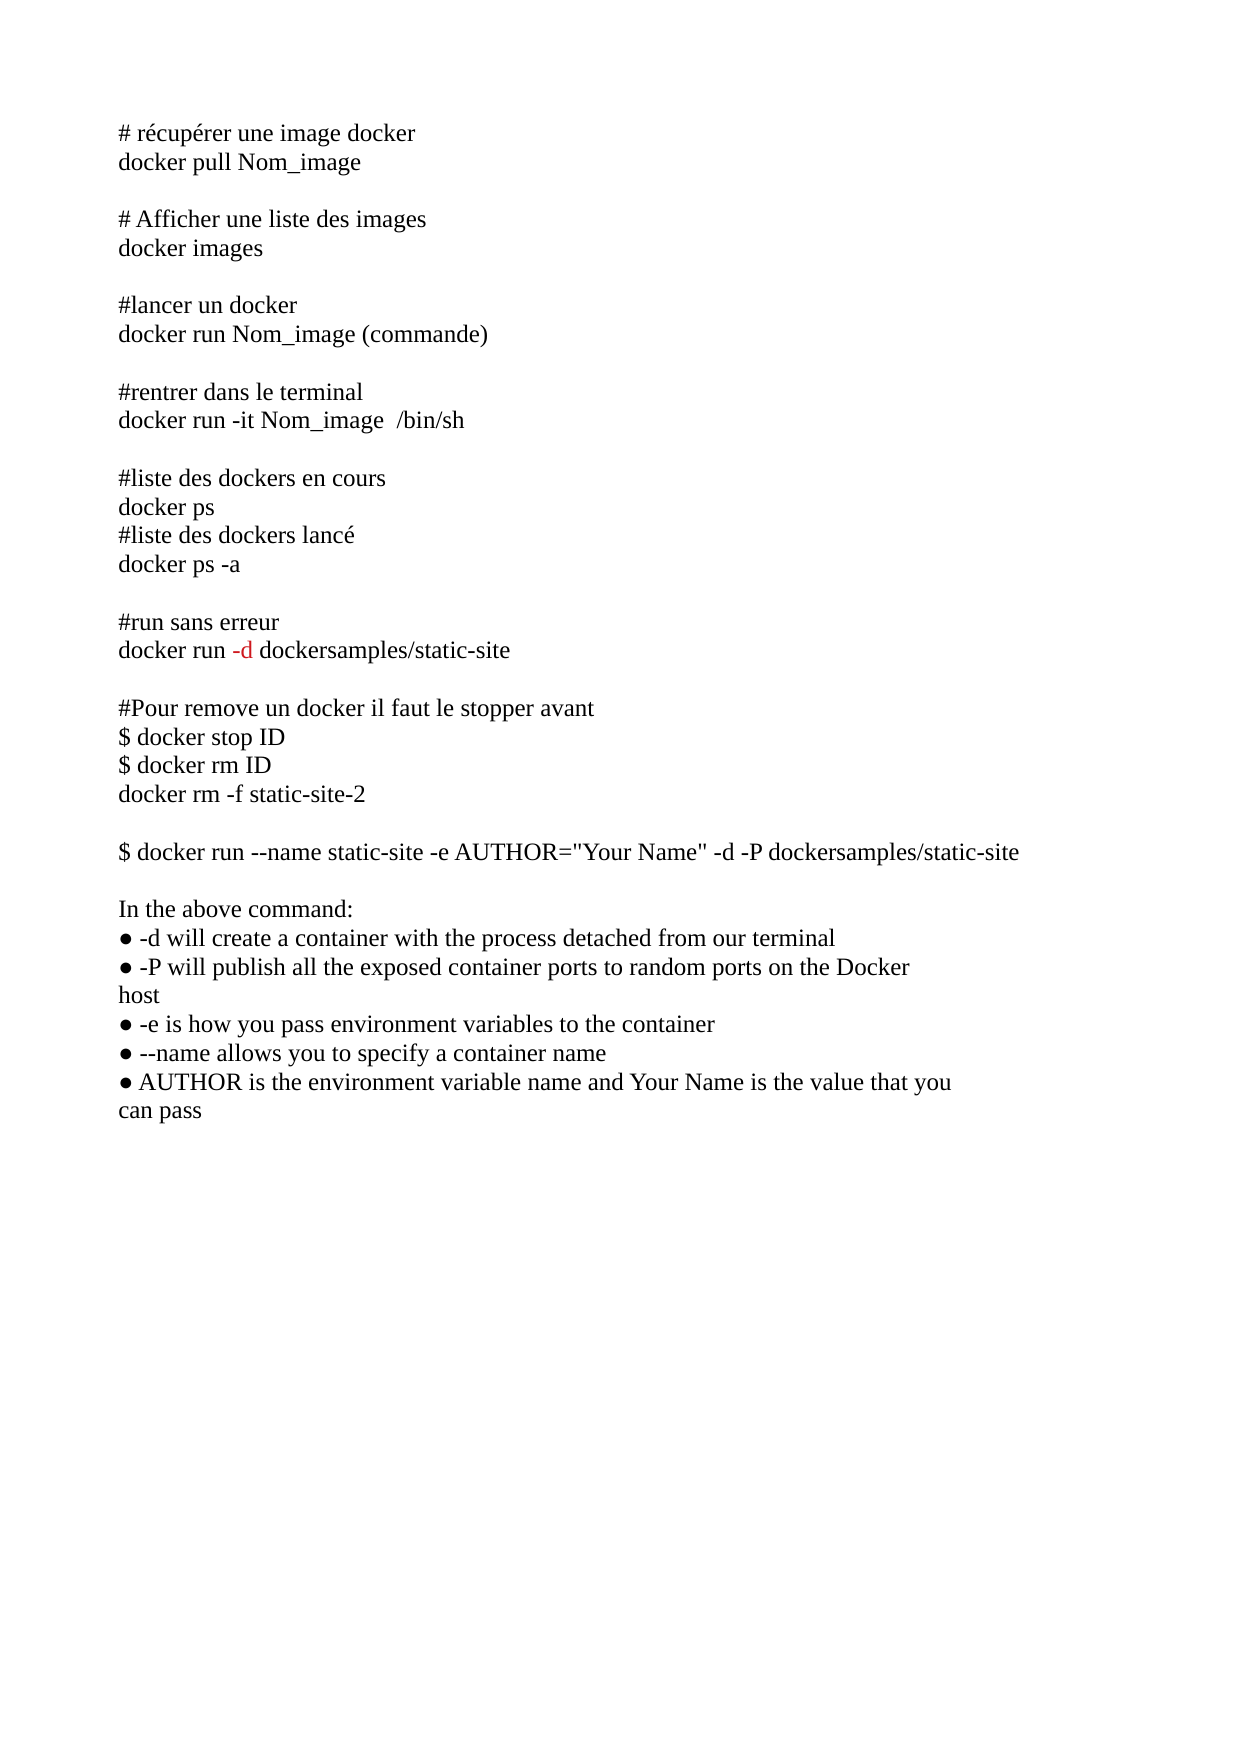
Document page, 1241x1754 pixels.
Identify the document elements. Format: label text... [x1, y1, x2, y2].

text In the above command: [118, 894, 1122, 923]
text docker run Nom_image (commande) [118, 319, 1122, 348]
text $ docker rm ID [118, 751, 1122, 779]
text docker run -it Nom_image /bin/sh [118, 406, 1122, 434]
text docker images [118, 233, 1122, 262]
text docker run -d dockersamples/static-site [118, 636, 1122, 664]
text can pass [118, 1096, 1122, 1124]
text ● -P will publish all the exposed container ports to random ports on the Docker [118, 952, 1122, 981]
text ● --name allows you to specify a container name [118, 1038, 1122, 1067]
text docker ps [118, 492, 1122, 521]
text #run sans erreur [118, 607, 1122, 636]
text host [118, 981, 1122, 1009]
text #liste des dockers lancé [118, 521, 1122, 549]
text $ docker stop ID [118, 722, 1122, 751]
text ● -d will create a container with the process detached from our terminal [118, 923, 1122, 952]
text #lancer un docker [118, 291, 1122, 319]
text docker pull Nom_image [118, 147, 1122, 176]
text #rentrer dans le terminal [118, 377, 1122, 406]
text $ docker run --name static-site -e AUTHOR="Your Name" -d -P dockersamples/static-site [118, 837, 1122, 866]
text ● AUTHOR is the environment variable name and Your Name is the value that you [118, 1067, 1122, 1096]
text ● -e is how you pass environment variables to the container [118, 1009, 1122, 1038]
text #liste des dockers en cours [118, 463, 1122, 492]
text docker rm -f static-site-2 [118, 779, 1122, 808]
text docker ps -a [118, 549, 1122, 578]
text #Pour remove un docker il faut le stopper avant [118, 693, 1122, 722]
text # récupérer une image docker [118, 118, 1122, 147]
text # Afficher une liste des images [118, 204, 1122, 233]
